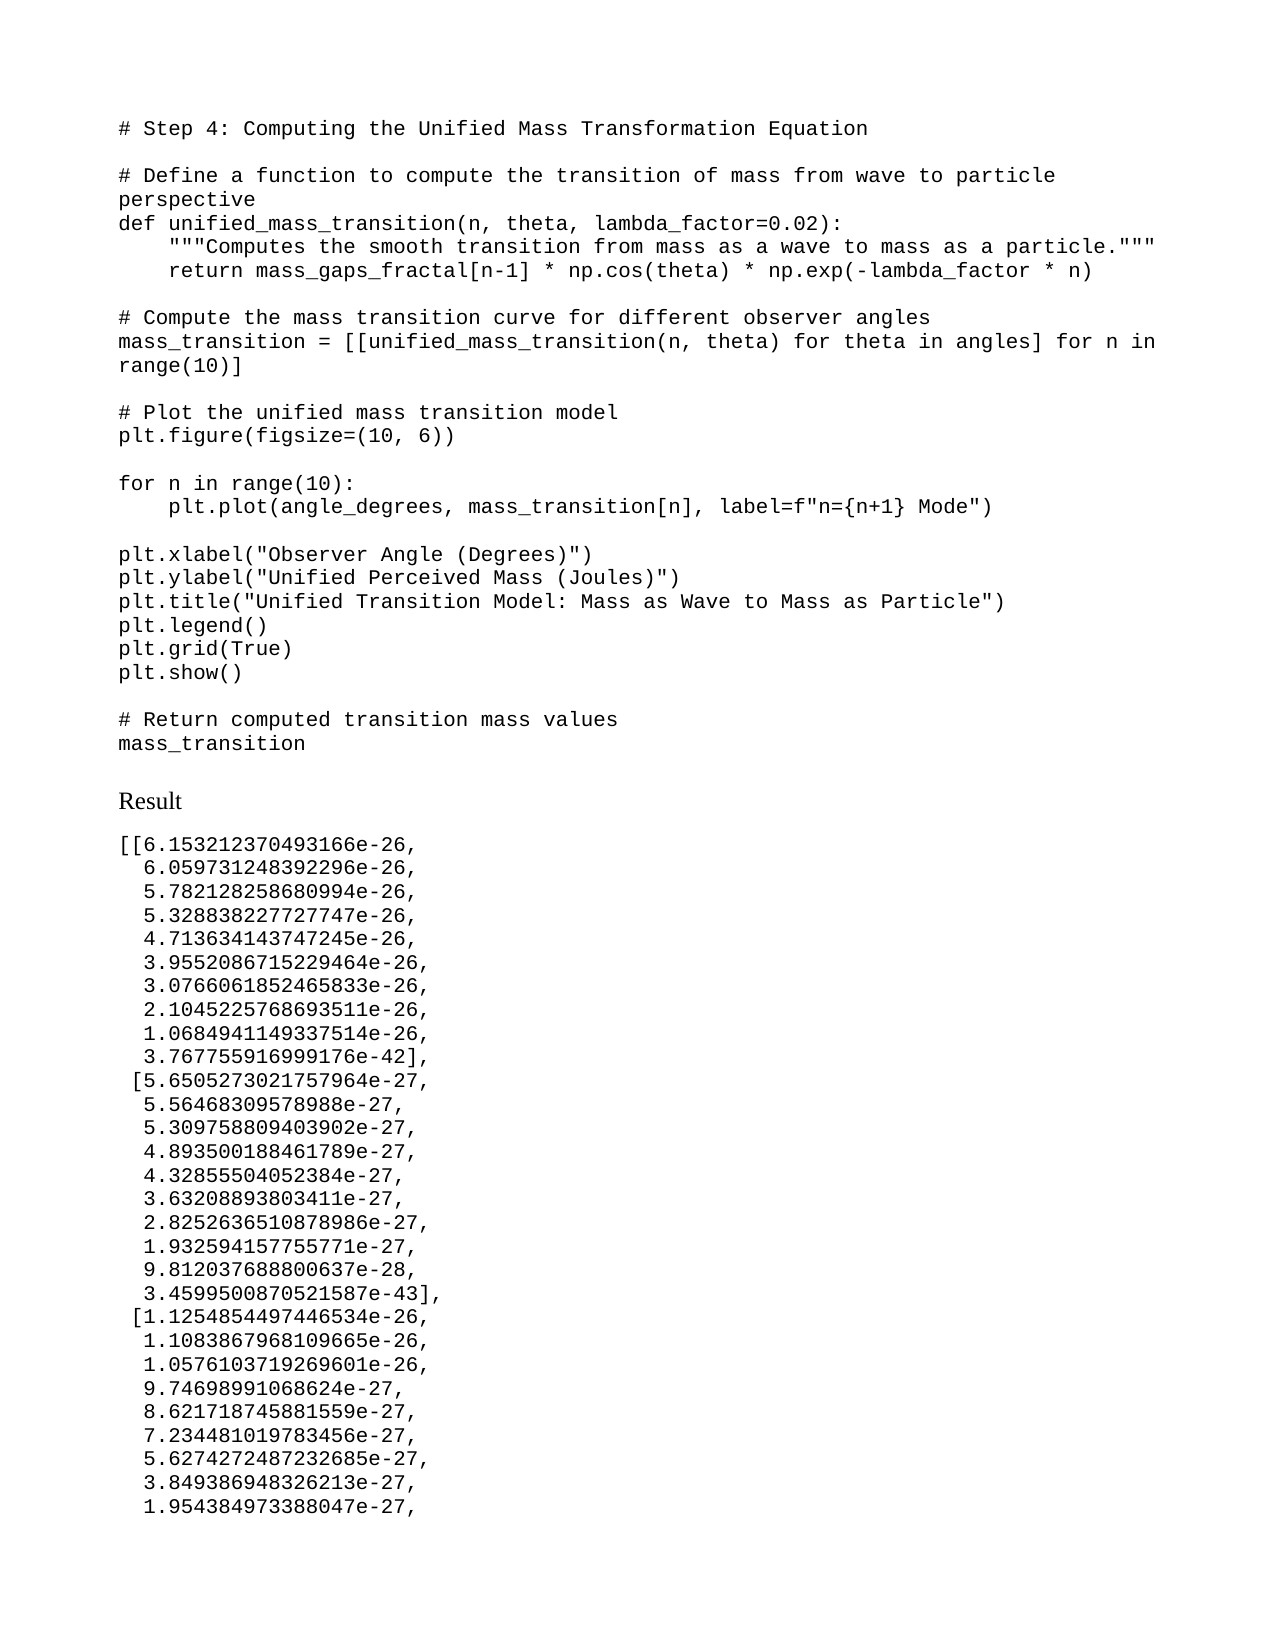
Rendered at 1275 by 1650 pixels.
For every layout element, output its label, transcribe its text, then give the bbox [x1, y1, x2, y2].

text [1.1254854497446534e-26, [118, 1307, 1157, 1330]
text mass_transition [118, 733, 1157, 757]
text 3.767755916999176e-42], [118, 1046, 1157, 1070]
text 3.9552086715229464e-26, [118, 952, 1157, 976]
text plt.grid(True) [118, 638, 1157, 662]
text 6.059731248392296e-26, [118, 857, 1157, 881]
text 4.713634143747245e-26, [118, 928, 1157, 952]
text mass_transition = [[unified_mass_transition(n, theta) for theta in angles] for n in range(10)] [118, 331, 1157, 378]
text 3.0766061852465833e-26, [118, 976, 1157, 999]
text plt.xlabel("Observer Angle (Degrees)") [118, 544, 1157, 567]
text 9.812037688800637e-28, [118, 1259, 1157, 1283]
text [[6.153212370493166e-26, [118, 834, 1157, 857]
text 3.4599500870521587e-43], [118, 1283, 1157, 1307]
text for n in range(10): [118, 473, 1157, 496]
text 1.0684941149337514e-26, [118, 1023, 1157, 1046]
text 2.1045225768693511e-26, [118, 999, 1157, 1023]
text 5.6274272487232685e-27, [118, 1448, 1157, 1472]
text 5.56468309578988e-27, [118, 1094, 1157, 1117]
text plt.title("Unified Transition Model: Mass as Wave to Mass as Particle") [118, 591, 1157, 615]
text 1.0576103719269601e-26, [118, 1354, 1157, 1377]
text return mass_gaps_fractal[n-1] * np.cos(theta) * np.exp(-lambda_factor * n) [118, 260, 1157, 284]
text # Return computed transition mass values [118, 709, 1157, 733]
text Result [118, 786, 1157, 815]
text 4.32855504052384e-27, [118, 1165, 1157, 1188]
text plt.legend() [118, 615, 1157, 638]
text 1.954384973388047e-27, [118, 1496, 1157, 1519]
text plt.figure(figsize=(10, 6)) [118, 426, 1157, 449]
text """Computes the smooth transition from mass as a wave to mass as a particle.""" [118, 236, 1157, 260]
text [5.6505273021757964e-27, [118, 1070, 1157, 1094]
text # Step 4: Computing the Unified Mass Transformation Equation [118, 118, 1157, 142]
text 3.849386948326213e-27, [118, 1472, 1157, 1496]
text # Compute the mass transition curve for different observer angles [118, 307, 1157, 331]
text 5.309758809403902e-27, [118, 1117, 1157, 1141]
text 7.234481019783456e-27, [118, 1425, 1157, 1448]
text plt.ylabel("Unified Perceived Mass (Joules)") [118, 567, 1157, 591]
text 1.932594157755771e-27, [118, 1236, 1157, 1259]
text 9.74698991068624e-27, [118, 1377, 1157, 1401]
text 1.1083867968109665e-26, [118, 1330, 1157, 1354]
text 2.8252636510878986e-27, [118, 1212, 1157, 1236]
text # Plot the unified mass transition model [118, 402, 1157, 426]
text 5.328838227727747e-26, [118, 904, 1157, 928]
text # Define a function to compute the transition of mass from wave to particle perspective [118, 165, 1157, 213]
text 5.782128258680994e-26, [118, 881, 1157, 904]
text def unified_mass_transition(n, theta, lambda_factor=0.02): [118, 213, 1157, 236]
text plt.plot(angle_degrees, mass_transition[n], label=f"n={n+1} Mode") [118, 496, 1157, 520]
text 4.893500188461789e-27, [118, 1141, 1157, 1165]
text plt.show() [118, 662, 1157, 686]
text 3.63208893803411e-27, [118, 1188, 1157, 1212]
text 8.621718745881559e-27, [118, 1401, 1157, 1425]
